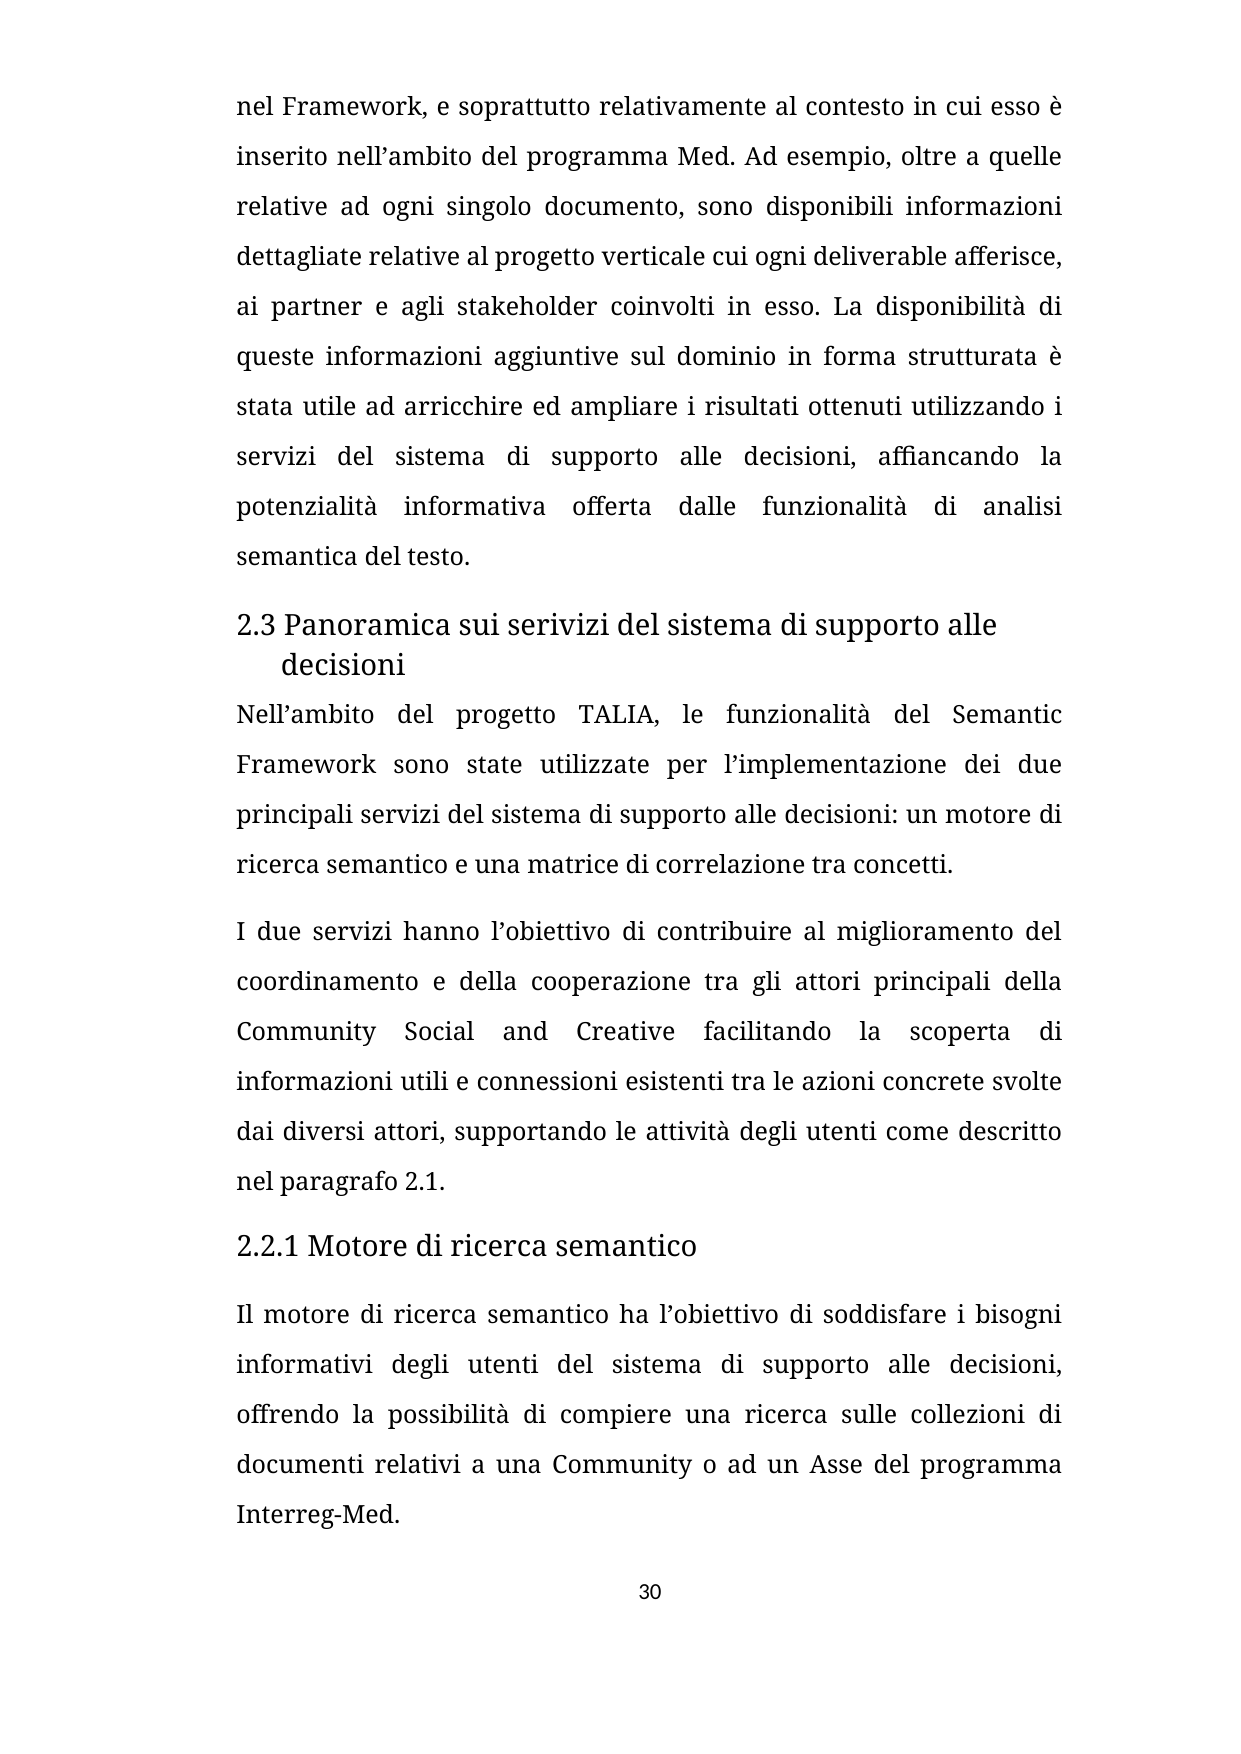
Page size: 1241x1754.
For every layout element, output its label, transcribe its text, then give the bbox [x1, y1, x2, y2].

subtitle 2.3 Panoramica sui serivizi del sistema di supporto alle decisioni [236, 604, 1063, 683]
text 2.2.1 Motore di ricerca semantico [236, 1217, 1063, 1267]
text nel Framework, e soprattutto relativamente al contesto in cui esso è inserito nell’ambito del programma Med. Ad esempio, oltre a quelle relative ad ogni singolo documento, sono disponibili informazioni dettagliate relative al progetto verticale cui ogni deliverable afferisce, ai partner e agli stakeholder coinvolti in esso. La disponibilità di queste informazioni aggiuntive sul dominio in forma strutturata è stata utile ad arricchire ed ampliare i risultati ottenuti utilizzando i servizi del sistema di supporto alle decisioni, affiancando la potenzialità informativa offerta dalle funzionalità di analisi semantica del testo. [236, 75, 1063, 575]
text Nell’ambito del progetto TALIA, le funzionalità del Semantic Framework sono state utilizzate per l’implementazione dei due principali servizi del sistema di supporto alle decisioni: un motore di ricerca semantico e una matrice di correlazione tra concetti. [236, 683, 1063, 883]
text Il motore di ricerca semantico ha l’obiettivo di soddisfare i bisogni informativi degli utenti del sistema di supporto alle decisioni, offrendo la possibilità di compiere una ricerca sulle collezioni di documenti relativi a una Community o ad un Asse del programma Interreg-Med. [236, 1283, 1063, 1533]
text I due servizi hanno l’obiettivo di contribuire al miglioramento del coordinamento e della cooperazione tra gli attori principali della Community Social and Creative facilitando la scoperta di informazioni utili e connessioni esistenti tra le azioni concrete svolte dai diversi attori, supportando le attività degli utenti come descritto nel paragrafo 2.1. [236, 900, 1063, 1200]
